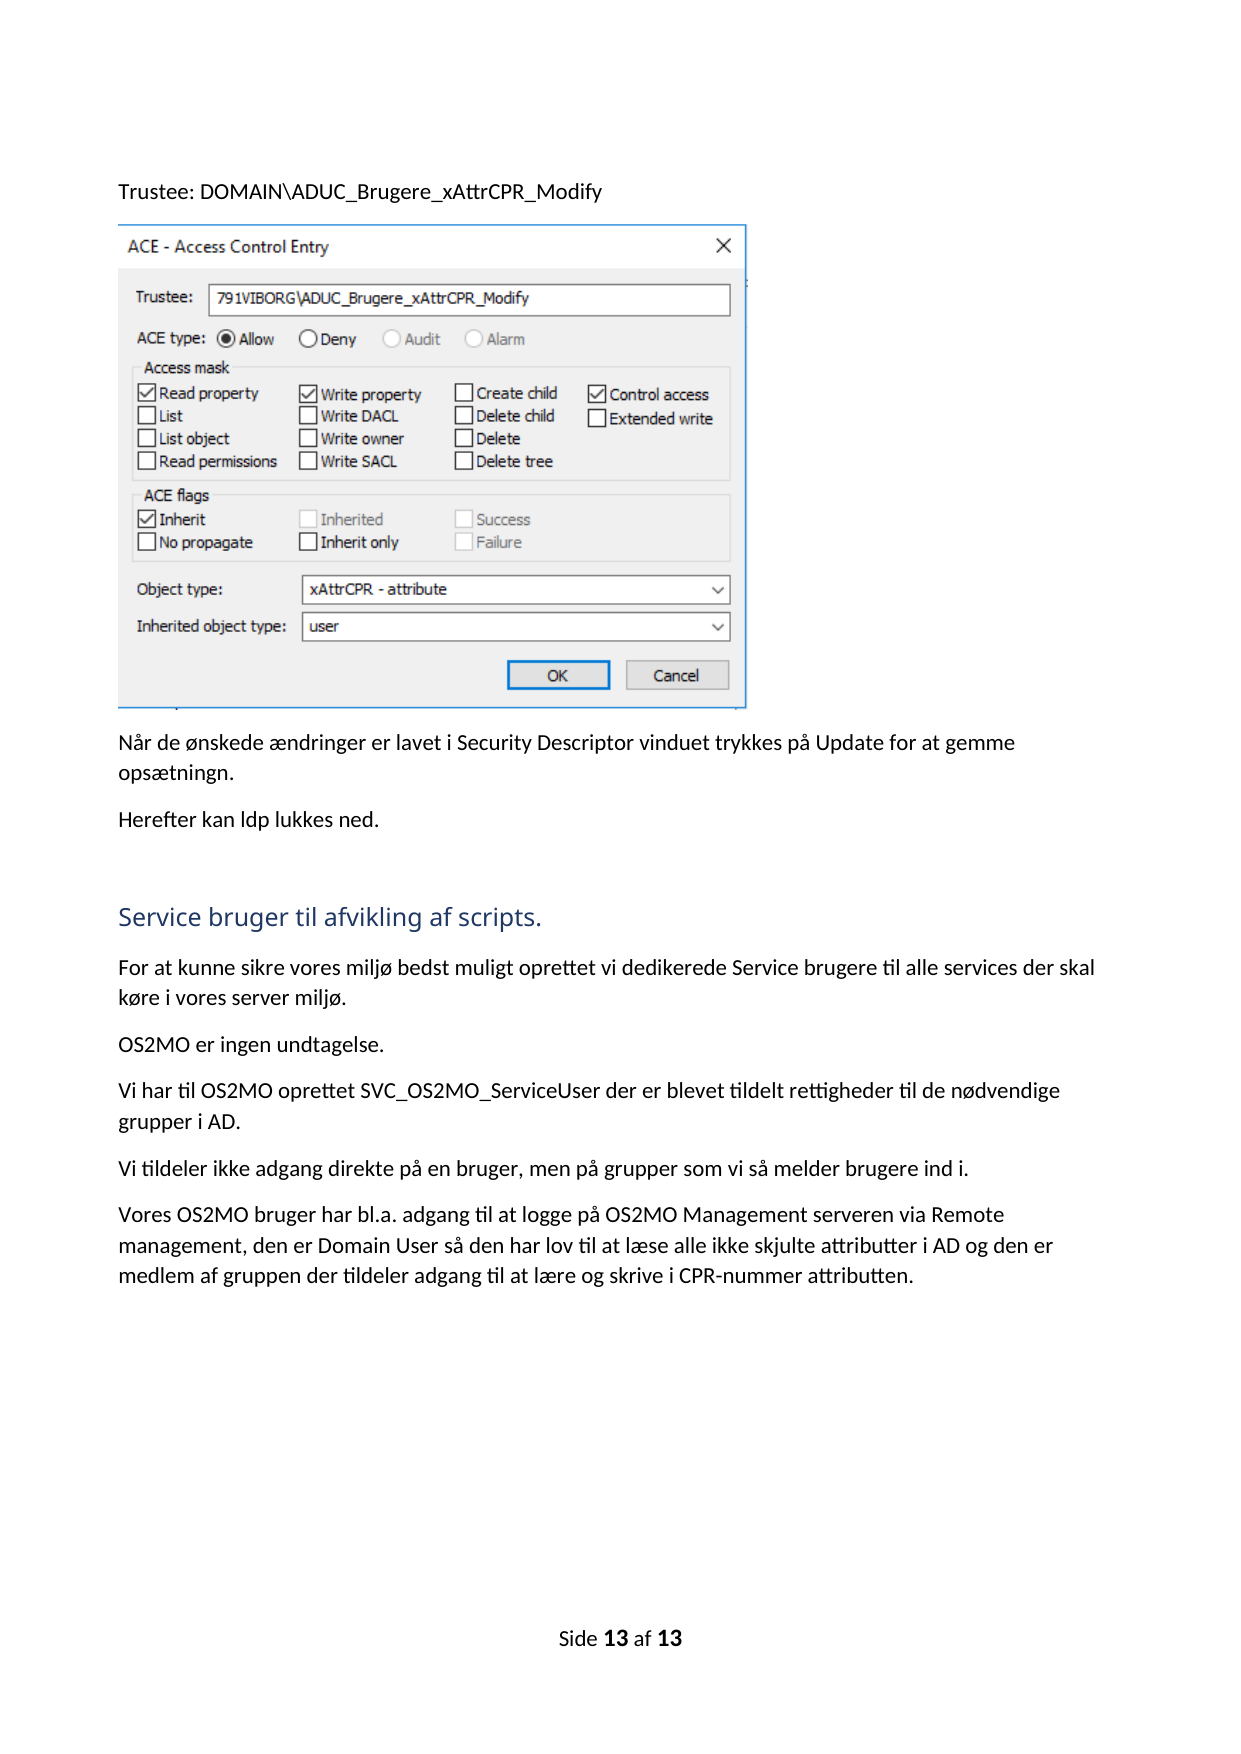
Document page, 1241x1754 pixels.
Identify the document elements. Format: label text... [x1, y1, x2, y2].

text Trustee: DOMAIN\ADUC_Brugere_xAttrCPR_Modify [118, 177, 1122, 205]
text For at kunne sikre vores miljø bedst muligt oprettet vi dedikerede Service brugere til alle services der skal køre i vores server miljø. [118, 953, 1122, 1011]
picture [118, 224, 748, 710]
text Vi tildeler ikke adgang direkte på en bruger, men på grupper som vi så melder brugere ind i. [118, 1154, 1122, 1182]
text Vores OS2MO bruger har bl.a. adgang til at logge på OS2MO Management serveren via Remote management, den er Domain User så den har lov til at læse alle ikke skjulte attributter i AD og den er medlem af gruppen der tildeler adgang til at lære og skrive i CPR-nummer attributten. [118, 1201, 1122, 1289]
text Vi har til OS2MO oprettet SVC_OS2MO_ServiceUser der er blevet tildelt rettigheder til de nødvendige grupper i AD. [118, 1077, 1122, 1135]
text OS2MO er ingen undtagelse. [118, 1030, 1122, 1058]
subtitle Service bruger til afvikling af scripts. [118, 899, 1122, 933]
text Når de ønskede ændringer er lavet i Security Descriptor vinduet trykkes på Update for at gemme opsætningn. [118, 728, 1122, 787]
text Herefter kan ldp lukkes ned. [118, 805, 1122, 833]
